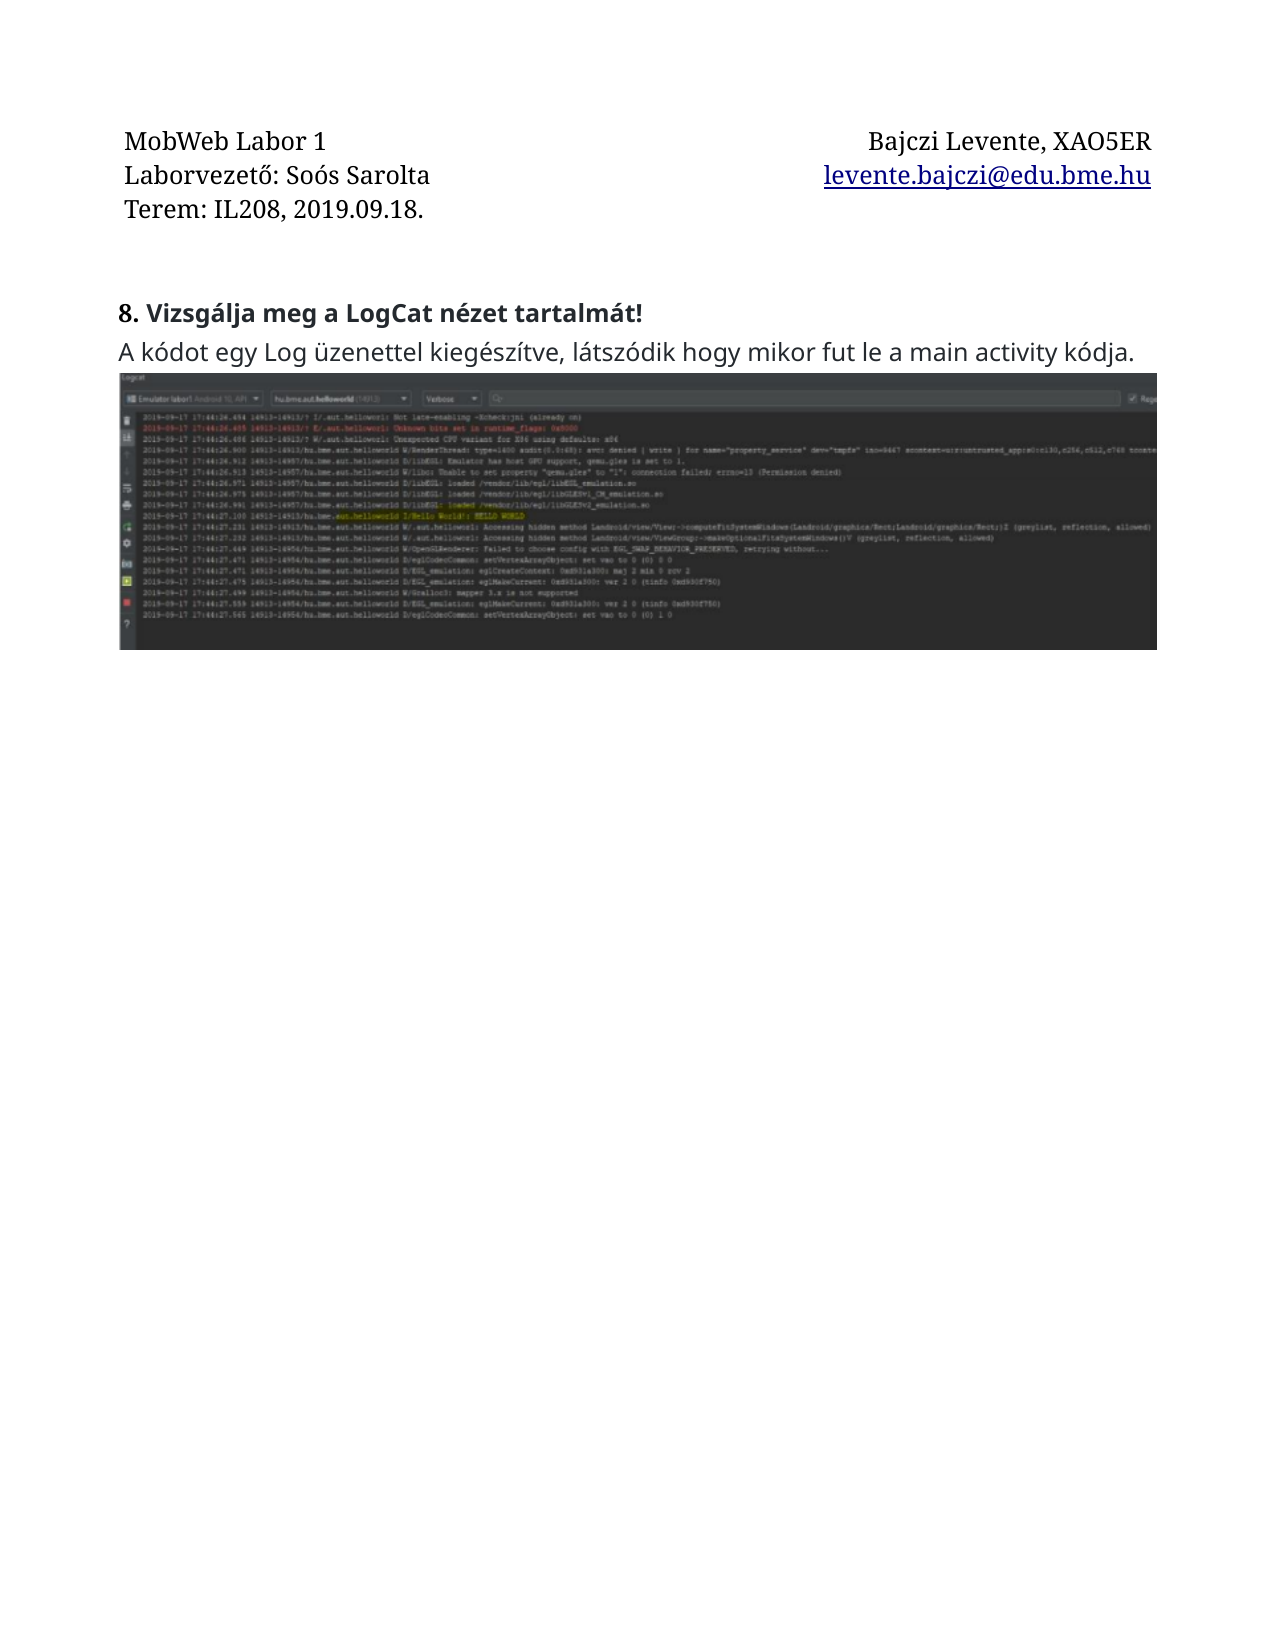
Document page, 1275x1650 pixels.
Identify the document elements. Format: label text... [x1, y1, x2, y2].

text 8. Vizsgálja meg a LogCat nézet tartalmát! [118, 295, 1157, 329]
picture [118, 373, 1157, 650]
text A kódot egy Log üzenettel kiegészítve, látszódik hogy mikor fut le a main activity kódja. [118, 334, 1157, 368]
